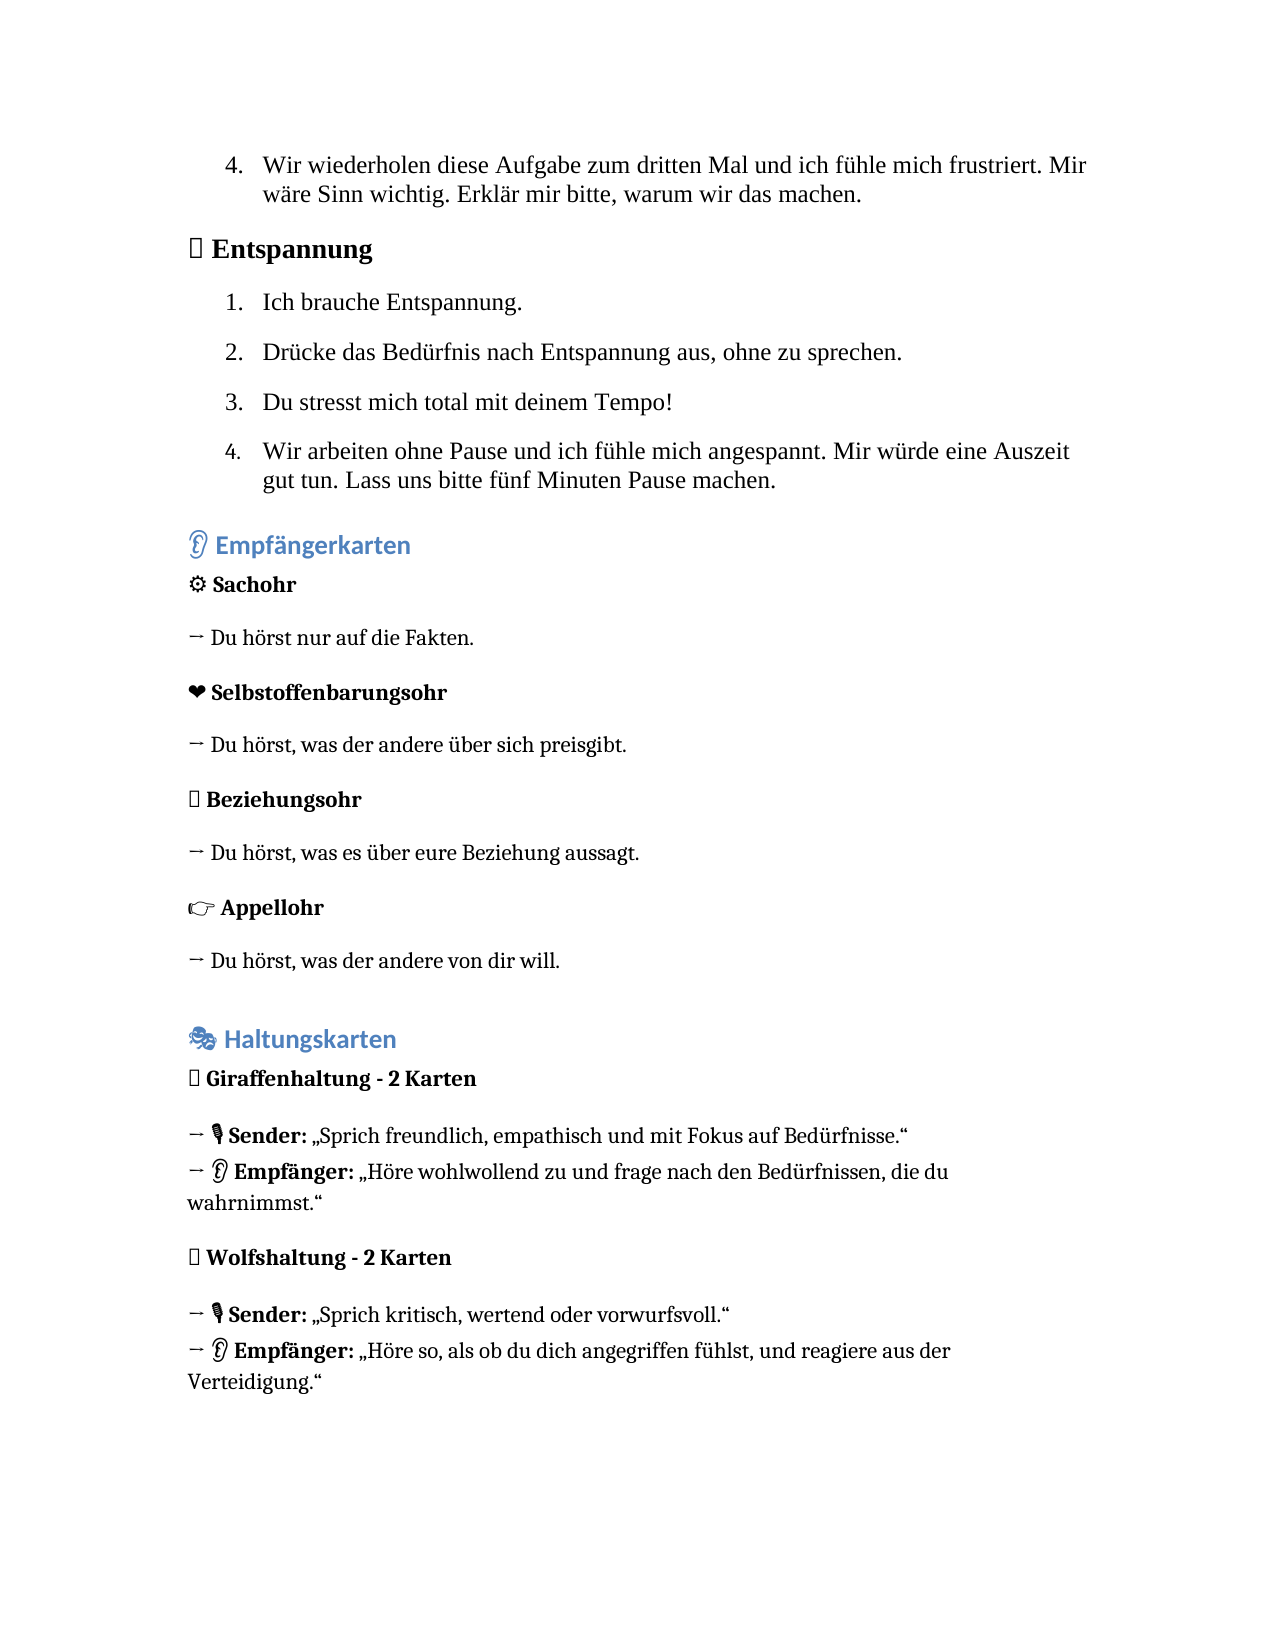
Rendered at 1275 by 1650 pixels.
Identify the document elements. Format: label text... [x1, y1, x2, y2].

text 👉 Appellohr [187, 891, 1087, 922]
text → 🎙️ Sender: „Sprich freundlich, empathisch und mit Fokus auf Bedürfnisse.“ → 👂 Empfänger: „Höre wohlwollend zu und frage nach den Bedürfnissen, die du wahrnimmst.“ [187, 1119, 1087, 1216]
text 🦒 Giraffenhaltung - 2 Karten [187, 1062, 1087, 1093]
list Drücke das Bedürfnis nach Entspannung aus, ohne zu sprechen. [225, 337, 1087, 366]
list Wir wiederholen diese Aufgabe zum dritten Mal und ich fühle mich frustriert. Mir wäre Sinn wichtig. Erklär mir bitte, warum wir das machen. [225, 150, 1087, 207]
subtitle 👂 Empfängerkarten [187, 525, 1087, 562]
subtitle 🌿 Entspannung [187, 228, 1087, 267]
text 🐺 Wolfshaltung - 2 Karten [187, 1241, 1087, 1272]
text → 🎙️ Sender: „Sprich kritisch, wertend oder vorwurfsvoll.“ → 👂 Empfänger: „Höre so, als ob du dich angegriffen fühlst, und reagiere aus der Verteidigung.“ [187, 1298, 1087, 1395]
list Ich brauche Entspannung. [225, 287, 1087, 316]
list Wir arbeiten ohne Pause und ich fühle mich angespannt. Mir würde eine Auszeit gut tun. Lass uns bitte fünf Minuten Pause machen. [225, 436, 1087, 494]
text → Du hörst, was der andere über sich preisgibt. [187, 732, 1087, 759]
text ❤️ Selbstoffenbarungsohr [187, 676, 1087, 707]
text ⚙️ Sachohr [187, 568, 1087, 599]
list Du stresst mich total mit deinem Tempo! [225, 387, 1087, 415]
subtitle 🎭 Haltungskarten [187, 1020, 1087, 1057]
text 🤝 Beziehungsohr [187, 783, 1087, 814]
text → Du hörst, was es über eure Beziehung aussagt. [187, 840, 1087, 866]
text → Du hörst nur auf die Fakten. [187, 624, 1087, 651]
text → Du hörst, was der andere von dir will. [187, 948, 1087, 974]
